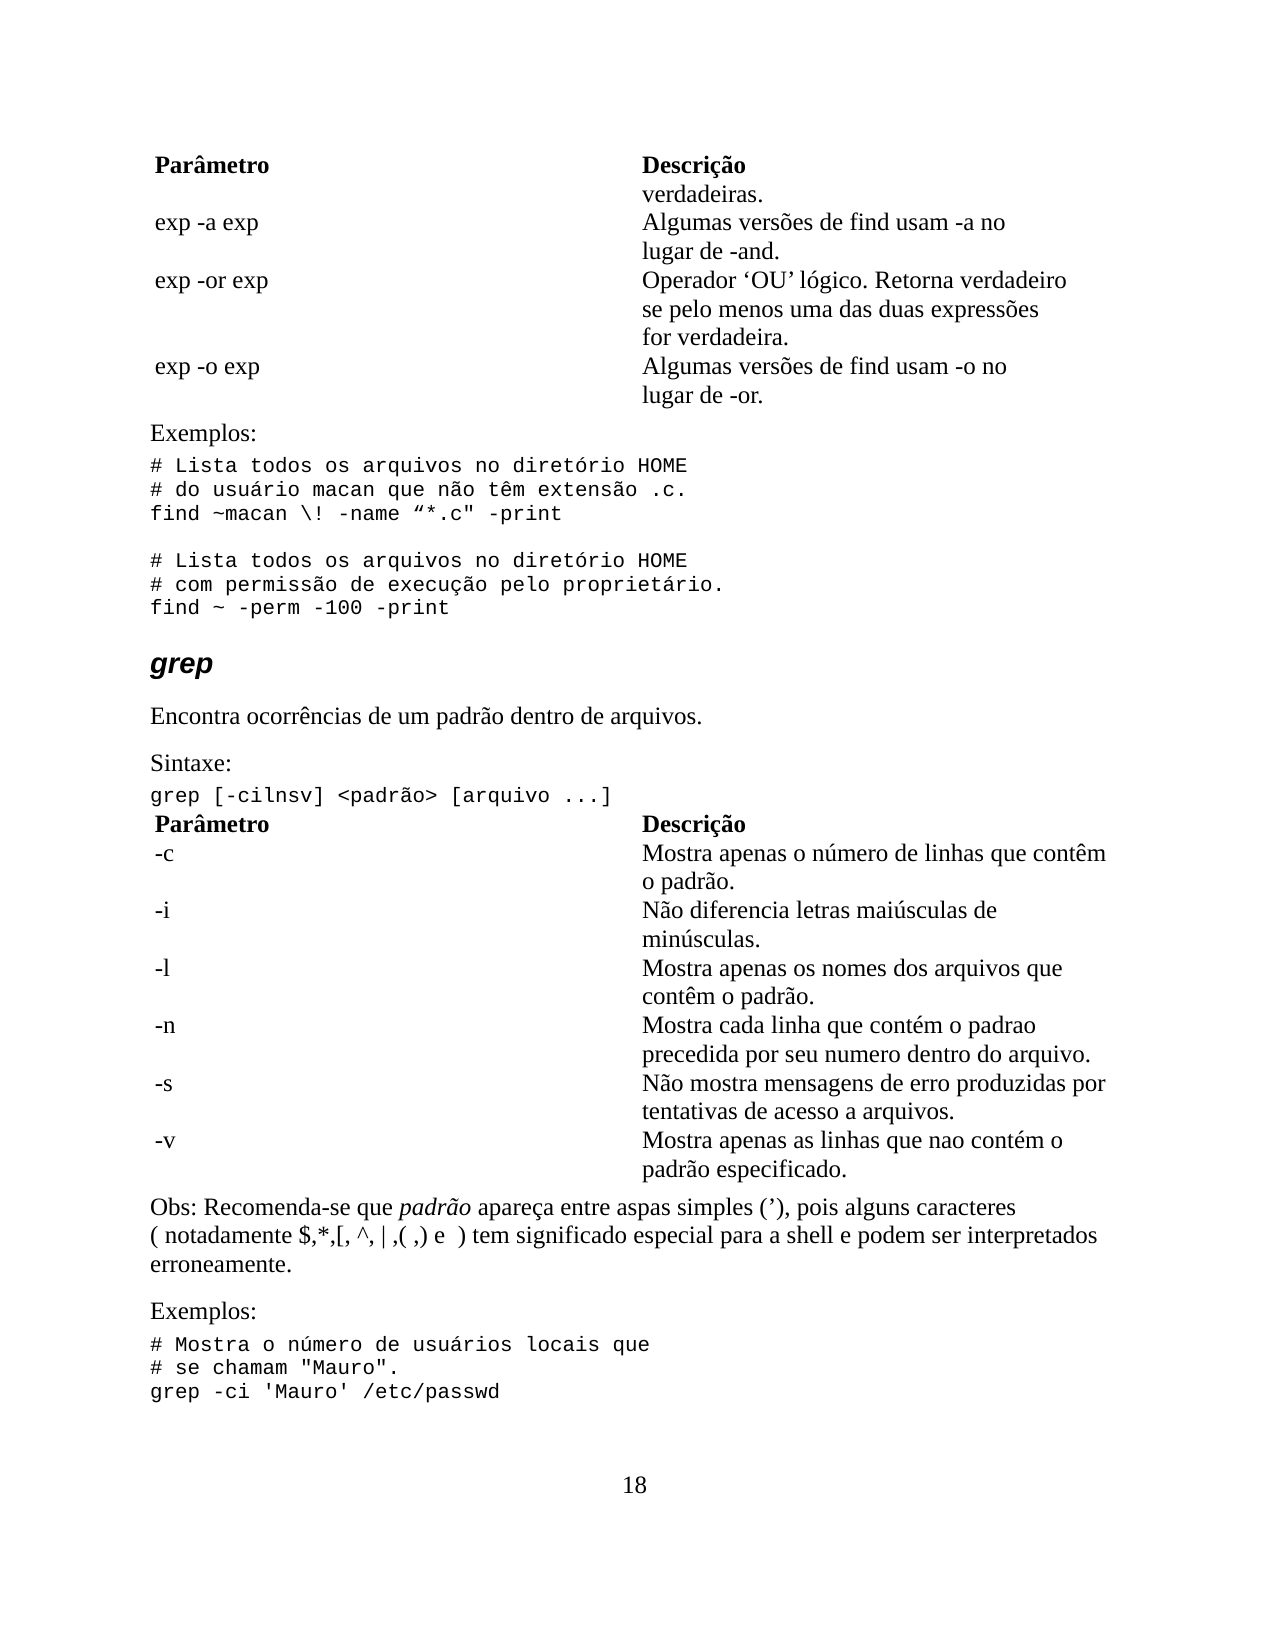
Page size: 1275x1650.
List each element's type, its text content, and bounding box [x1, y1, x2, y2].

table_cell exp -o exp [150, 351, 637, 380]
table_cell precedida por seu numero dentro do arquivo. [638, 1039, 1125, 1068]
table_cell [150, 1096, 637, 1125]
table_cell for verdadeira. [638, 323, 1125, 351]
table_cell Algumas versões de find usam -a no [638, 208, 1125, 236]
text Obs: Recomenda-se que padrão apareça entre aspas simples (’), pois alguns caracteres ( notadamente $,*,[, ^, | ,( ,) e ) tem significado especial para a shell e podem ser interpretados erroneamente. [150, 1192, 1125, 1278]
table_cell Algumas versões de find usam -o no [638, 351, 1125, 380]
table_cell verdadeiras. [638, 179, 1125, 207]
table_cell [150, 236, 637, 265]
table_cell [150, 294, 637, 322]
text # com permissão de execução pelo proprietário. [150, 574, 1125, 597]
table_cell tentativas de acesso a arquivos. [638, 1096, 1125, 1125]
table_cell [150, 1154, 637, 1183]
table_cell Operador ‘OU’ lógico. Retorna verdadeiro [638, 265, 1125, 294]
table_cell [150, 323, 637, 351]
table_cell contêm o padrão. [638, 981, 1125, 1010]
table_cell padrão especificado. [638, 1154, 1125, 1183]
table_cell o padrão. [638, 866, 1125, 895]
text # Lista todos os arquivos no diretório HOME [150, 455, 1125, 479]
text find ~ -perm -100 -print [150, 597, 1125, 621]
table_cell Mostra apenas as linhas que nao contém o [638, 1125, 1125, 1154]
subtitle grep [150, 646, 1125, 679]
text grep [-cilnsv] <padrão> [arquivo ...] [150, 785, 1125, 809]
table_cell [150, 380, 637, 409]
text Encontra ocorrências de um padrão dentro de arquivos. [150, 701, 1125, 730]
text Exemplos: [150, 418, 1125, 446]
table_cell Mostra cada linha que contém o padrao [638, 1010, 1125, 1039]
table_header Parâmetro [150, 150, 637, 179]
table_cell exp -or exp [150, 265, 637, 294]
table_cell -i [150, 895, 637, 953]
text # se chamam "Mauro". [150, 1357, 1125, 1381]
table_cell lugar de -and. [638, 236, 1125, 265]
text # Mostra o número de usuários locais que [150, 1333, 1125, 1357]
table_header Parâmetro [150, 809, 637, 838]
table_cell -n [150, 1010, 637, 1039]
table_cell Mostra apenas o número de linhas que contêm [638, 838, 1125, 866]
table_cell Não diferencia letras maiúsculas de minúsculas. [638, 895, 1125, 953]
text grep -ci 'Mauro' /etc/passwd [150, 1381, 1125, 1404]
text Exemplos: [150, 1296, 1125, 1324]
table_cell exp -a exp [150, 208, 637, 236]
table_cell -v [150, 1125, 637, 1154]
table_header Descrição [638, 150, 1125, 179]
text # Lista todos os arquivos no diretório HOME [150, 550, 1125, 574]
table_header Descrição [638, 809, 1125, 838]
table_cell -s [150, 1068, 637, 1096]
table_cell [150, 866, 637, 895]
table_cell se pelo menos uma das duas expressões [638, 294, 1125, 322]
table_cell lugar de -or. [638, 380, 1125, 409]
table_cell -l [150, 953, 637, 981]
table_cell Mostra apenas os nomes dos arquivos que [638, 953, 1125, 981]
table_cell [150, 1039, 637, 1068]
table_cell Não mostra mensagens de erro produzidas por [638, 1068, 1125, 1096]
table_cell -c [150, 838, 637, 866]
table_cell [150, 179, 637, 207]
text Sintaxe: [150, 748, 1125, 776]
text find ~macan \! -name “*.c" -print [150, 503, 1125, 526]
text # do usuário macan que não têm extensão .c. [150, 479, 1125, 503]
table_cell [150, 981, 637, 1010]
